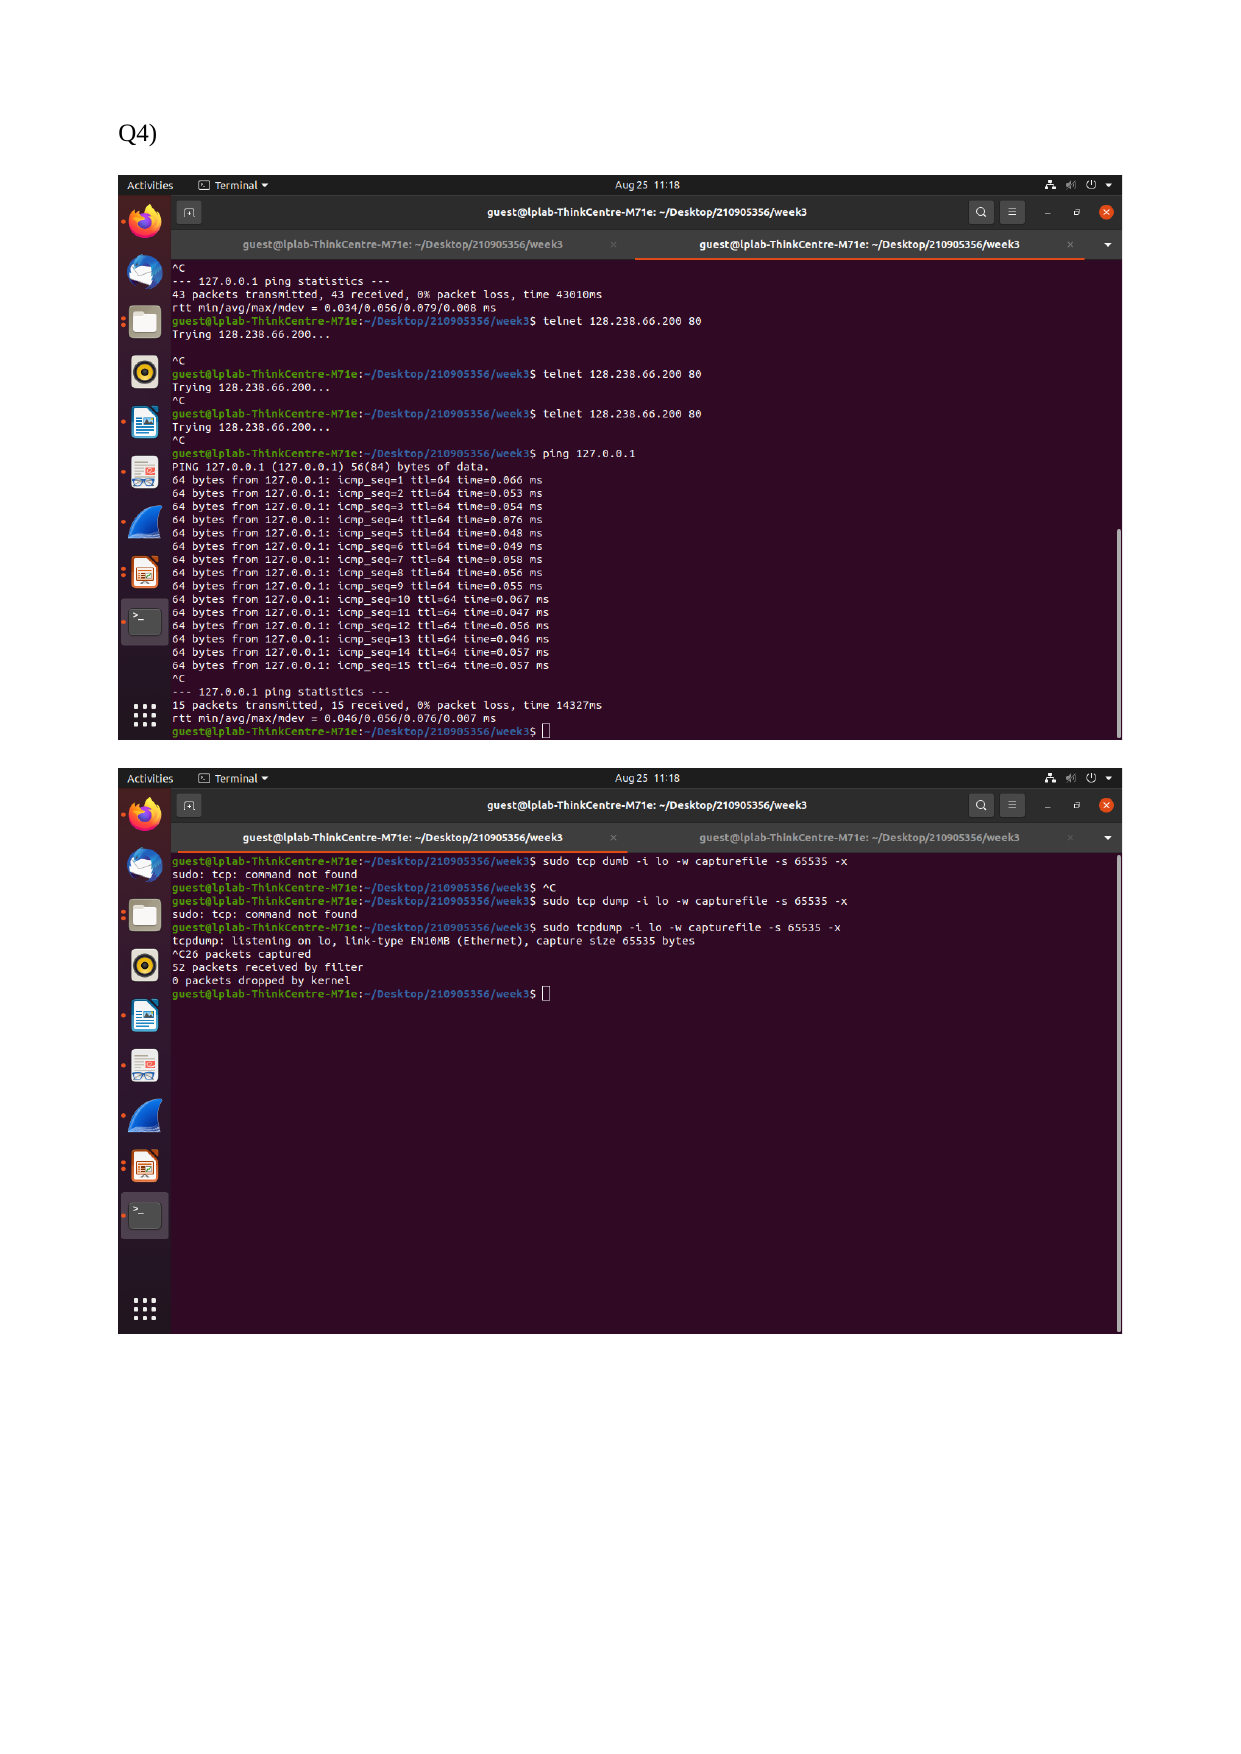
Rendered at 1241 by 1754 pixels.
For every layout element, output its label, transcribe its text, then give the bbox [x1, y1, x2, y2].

picture [118, 768, 1123, 1334]
text Q4) [118, 118, 1122, 147]
picture [118, 175, 1123, 740]
